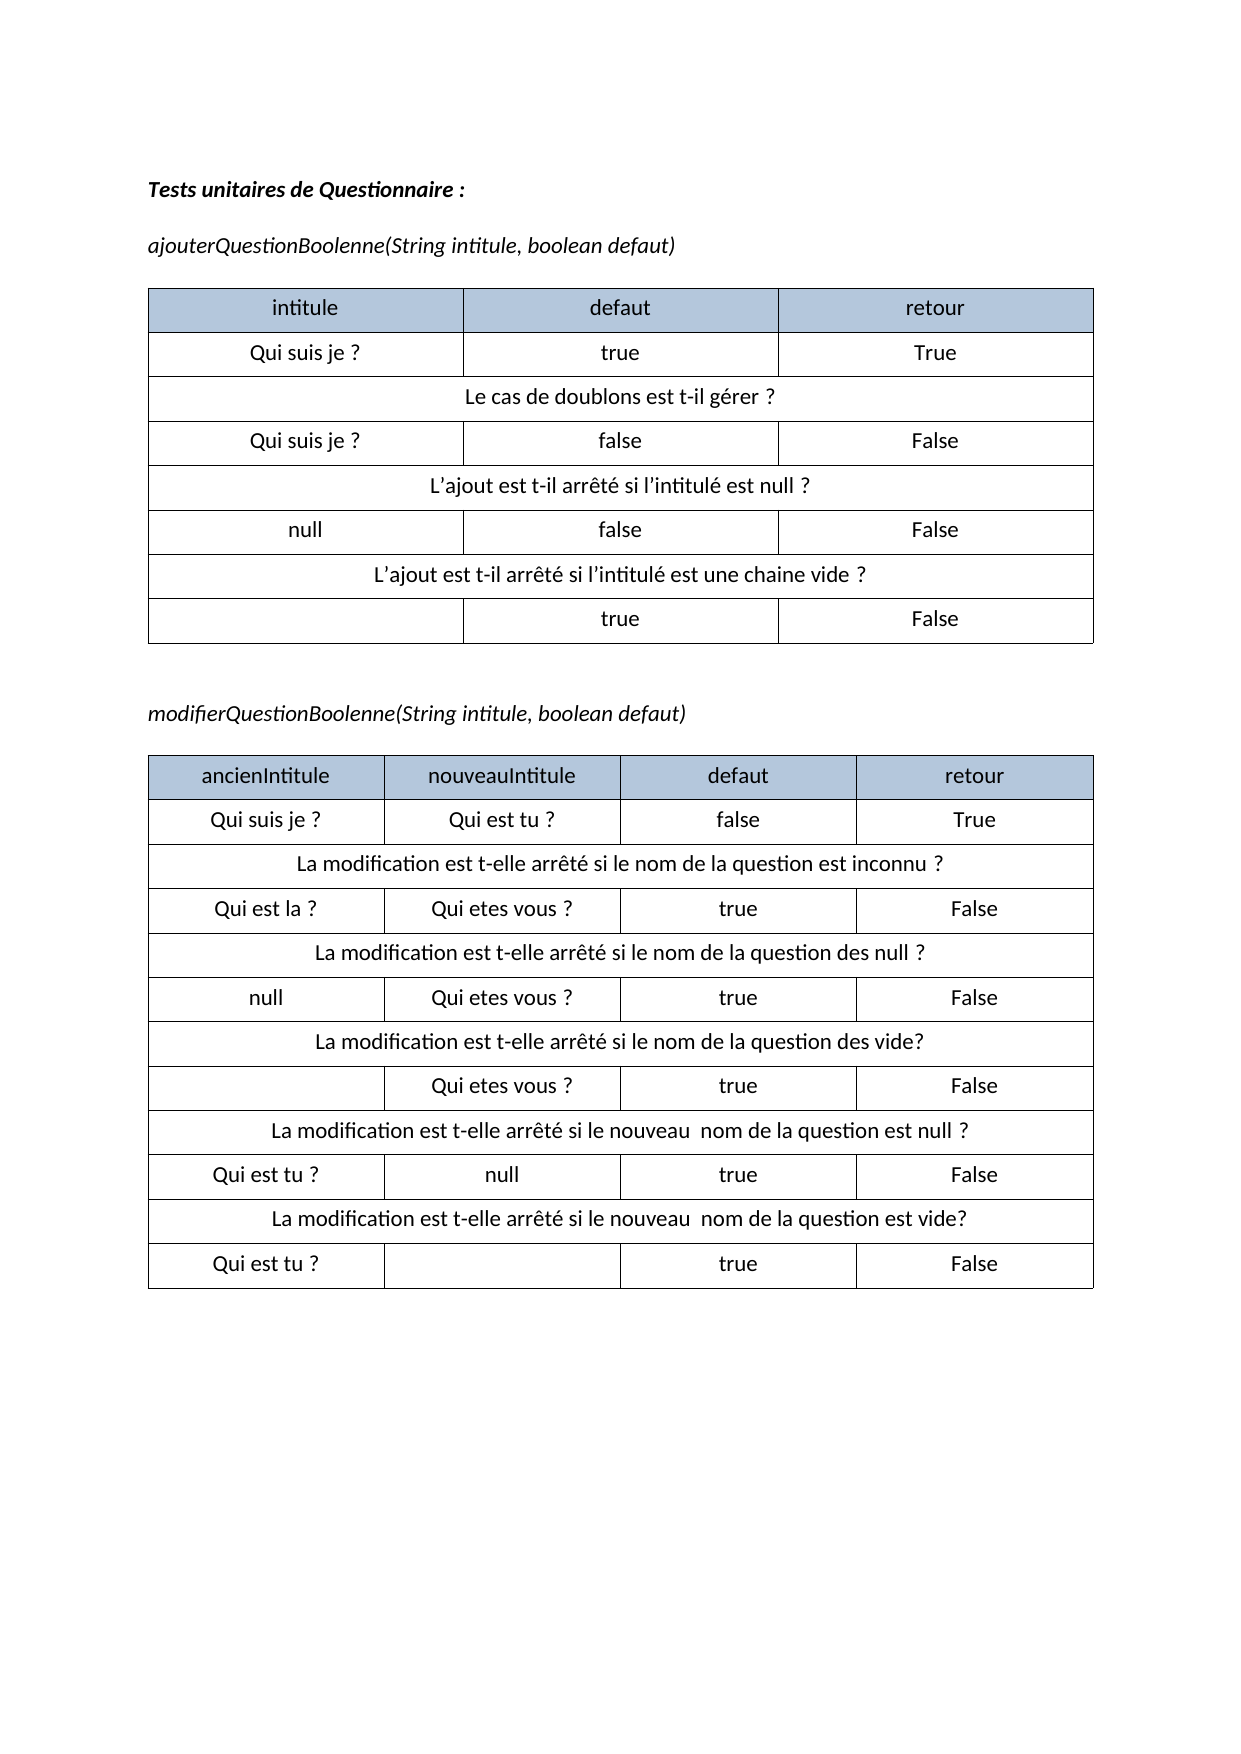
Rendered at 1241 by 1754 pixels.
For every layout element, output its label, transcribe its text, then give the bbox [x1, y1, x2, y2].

table_cell true [621, 1067, 856, 1110]
table_cell True [779, 333, 1093, 376]
table_cell Qui etes vous ? [385, 889, 620, 932]
table_cell False [779, 422, 1093, 465]
table_cell true [621, 1155, 856, 1199]
table_cell true [621, 889, 856, 932]
table_cell True [857, 800, 1093, 844]
table_header ancienIntitule [149, 756, 384, 799]
table_cell False [857, 978, 1093, 1021]
table_cell false [621, 800, 856, 844]
table_cell Qui suis je ? [149, 422, 463, 465]
table_header nouveauIntitule [385, 756, 620, 799]
table_cell Qui est tu ? [149, 1244, 384, 1287]
table_cell true [621, 1244, 856, 1287]
text Tests unitaires de Questionnaire : [148, 176, 1093, 204]
table_header intitule [149, 289, 463, 332]
text modifierQuestionBoolenne(String intitule, boolean defaut) [148, 699, 1093, 727]
table_cell False [779, 511, 1093, 554]
table_cell False [857, 1067, 1093, 1110]
table_cell L’ajout est t-il arrêté si l’intitulé est null ? [149, 466, 1093, 509]
table_cell null [149, 511, 463, 554]
table_cell true [464, 333, 778, 376]
table_cell La modification est t-elle arrêté si le nom de la question des vide? [149, 1022, 1093, 1066]
table_cell Qui etes vous ? [385, 1067, 620, 1110]
table_cell false [464, 511, 778, 554]
table_cell Qui est tu ? [149, 1155, 384, 1199]
table_cell Qui etes vous ? [385, 978, 620, 1021]
table_cell L’ajout est t-il arrêté si l’intitulé est une chaine vide ? [149, 555, 1093, 598]
table_cell false [464, 422, 778, 465]
table_cell [149, 599, 463, 643]
table_header retour [857, 756, 1093, 799]
table_cell null [149, 978, 384, 1021]
table_cell [385, 1244, 620, 1287]
table_header retour [779, 289, 1093, 332]
table_cell [149, 1067, 384, 1110]
table_cell False [779, 599, 1093, 643]
table_cell False [857, 1155, 1093, 1199]
table_header defaut [621, 756, 856, 799]
table_cell La modification est t-elle arrêté si le nom de la question est inconnu ? [149, 845, 1093, 888]
table_cell False [857, 1244, 1093, 1287]
table_cell False [857, 889, 1093, 932]
text ajouterQuestionBoolenne(String intitule, boolean defaut) [148, 232, 1093, 260]
table_cell La modification est t-elle arrêté si le nouveau nom de la question est null ? [149, 1111, 1093, 1154]
table_cell Qui suis je ? [149, 333, 463, 376]
table_cell La modification est t-elle arrêté si le nom de la question des null ? [149, 934, 1093, 977]
table_cell true [464, 599, 778, 643]
table_header defaut [464, 289, 778, 332]
table_cell Le cas de doublons est t-il gérer ? [149, 377, 1093, 421]
table_cell Qui est tu ? [385, 800, 620, 844]
table_cell La modification est t-elle arrêté si le nouveau nom de la question est vide? [149, 1200, 1093, 1243]
table_cell null [385, 1155, 620, 1199]
table_cell Qui est la ? [149, 889, 384, 932]
table_cell true [621, 978, 856, 1021]
table_cell Qui suis je ? [149, 800, 384, 844]
